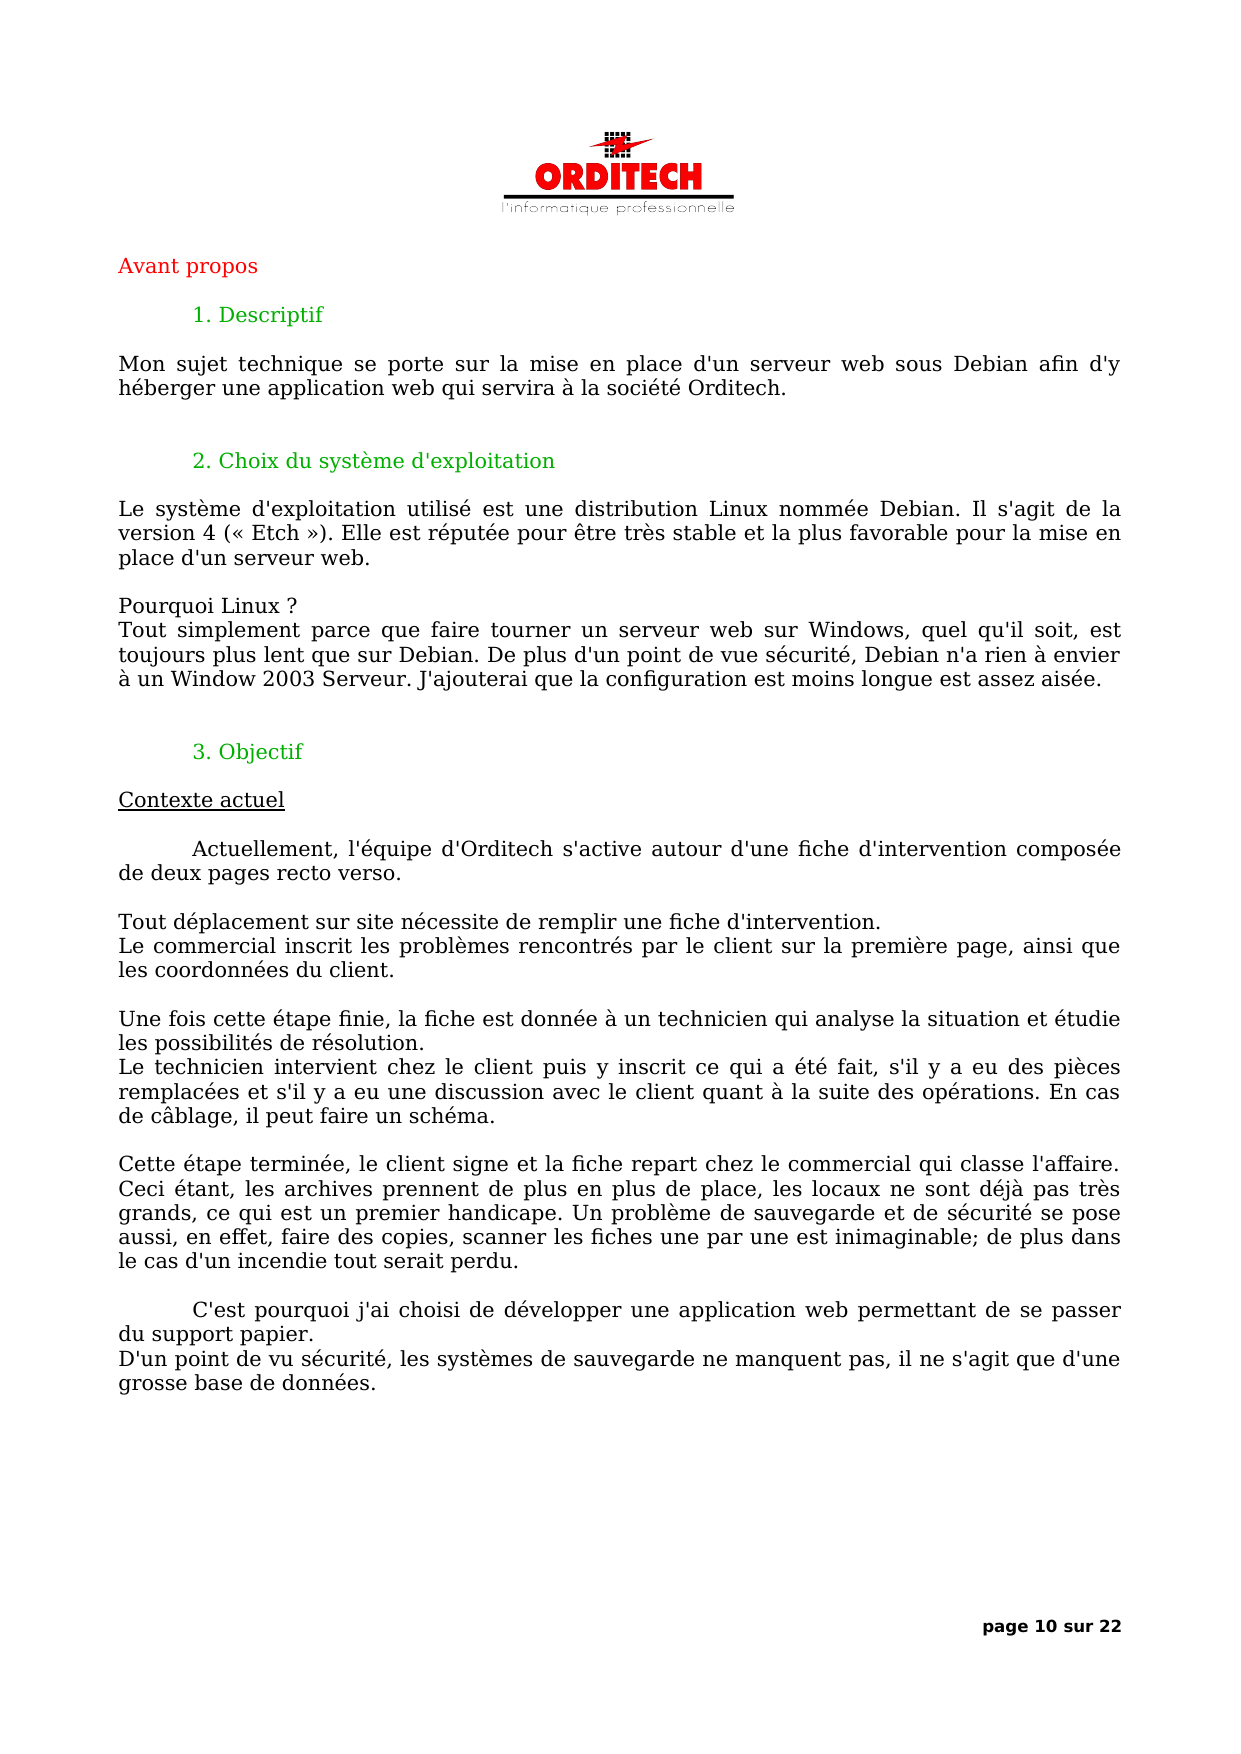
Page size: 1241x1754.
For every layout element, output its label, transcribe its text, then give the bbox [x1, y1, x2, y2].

text Actuellement, l'équipe d'Orditech s'active autour d'une fiche d'intervention composée de deux pages recto verso. [118, 837, 1122, 886]
text Le technicien intervient chez le client puis y inscrit ce qui a été fait, s'il y a eu des pièces remplacées et s'il y a eu une discussion avec le client quant à la suite des opérations. En cas de câblage, il peut faire un schéma. [118, 1055, 1122, 1128]
text Cette étape terminée, le client signe et la fiche repart chez le commercial qui classe l'affaire. Ceci étant, les archives prennent de plus en plus de place, les locaux ne sont déjà pas très grands, ce qui est un premier handicape. Un problème de sauvegarde et de sécurité se pose aussi, en effet, faire des copies, scanner les fiches une par une est inimaginable; de plus dans le cas d'un incendie tout serait perdu. [118, 1152, 1122, 1274]
text Le commercial inscrit les problèmes rencontrés par le client sur la première page, ainsi que les coordonnées du client. [118, 934, 1122, 983]
text 2. Choix du système d'exploitation [118, 449, 1122, 473]
text Le système d'exploitation utilisé est une distribution Linux nommée Debian. Il s'agit de la version 4 (« Etch »). Elle est réputée pour être très stable et la plus favorable pour la mise en place d'un serveur web. [118, 497, 1122, 570]
text C'est pourquoi j'ai choisi de développer une application web permettant de se passer du support papier. [118, 1298, 1122, 1347]
text Une fois cette étape finie, la fiche est donnée à un technicien qui analyse la situation et étudie les possibilités de résolution. [118, 1007, 1122, 1055]
text Avant propos [118, 254, 1122, 279]
text Contexte actuel [118, 788, 1122, 813]
text 1. Descriptif [118, 303, 1122, 327]
text D'un point de vu sécurité, les systèmes de sauvegarde ne manquent pas, il ne s'agit que d'une grosse base de données. [118, 1347, 1122, 1395]
picture [489, 122, 751, 225]
text Tout simplement parce que faire tourner un serveur web sur Windows, quel qu'il soit, est toujours plus lent que sur Debian. De plus d'un point de vue sécurité, Debian n'a rien à envier à un Window 2003 Serveur. J'ajouterai que la configuration est moins longue est assez aisée. [118, 618, 1122, 691]
text Tout déplacement sur site nécessite de remplir une fiche d'intervention. [118, 910, 1122, 934]
text Mon sujet technique se porte sur la mise en place d'un serveur web sous Debian afin d'y héberger une application web qui servira à la société Orditech. [118, 352, 1122, 400]
text 3. Objectif [118, 740, 1122, 764]
text Pourquoi Linux ? [118, 594, 1122, 618]
